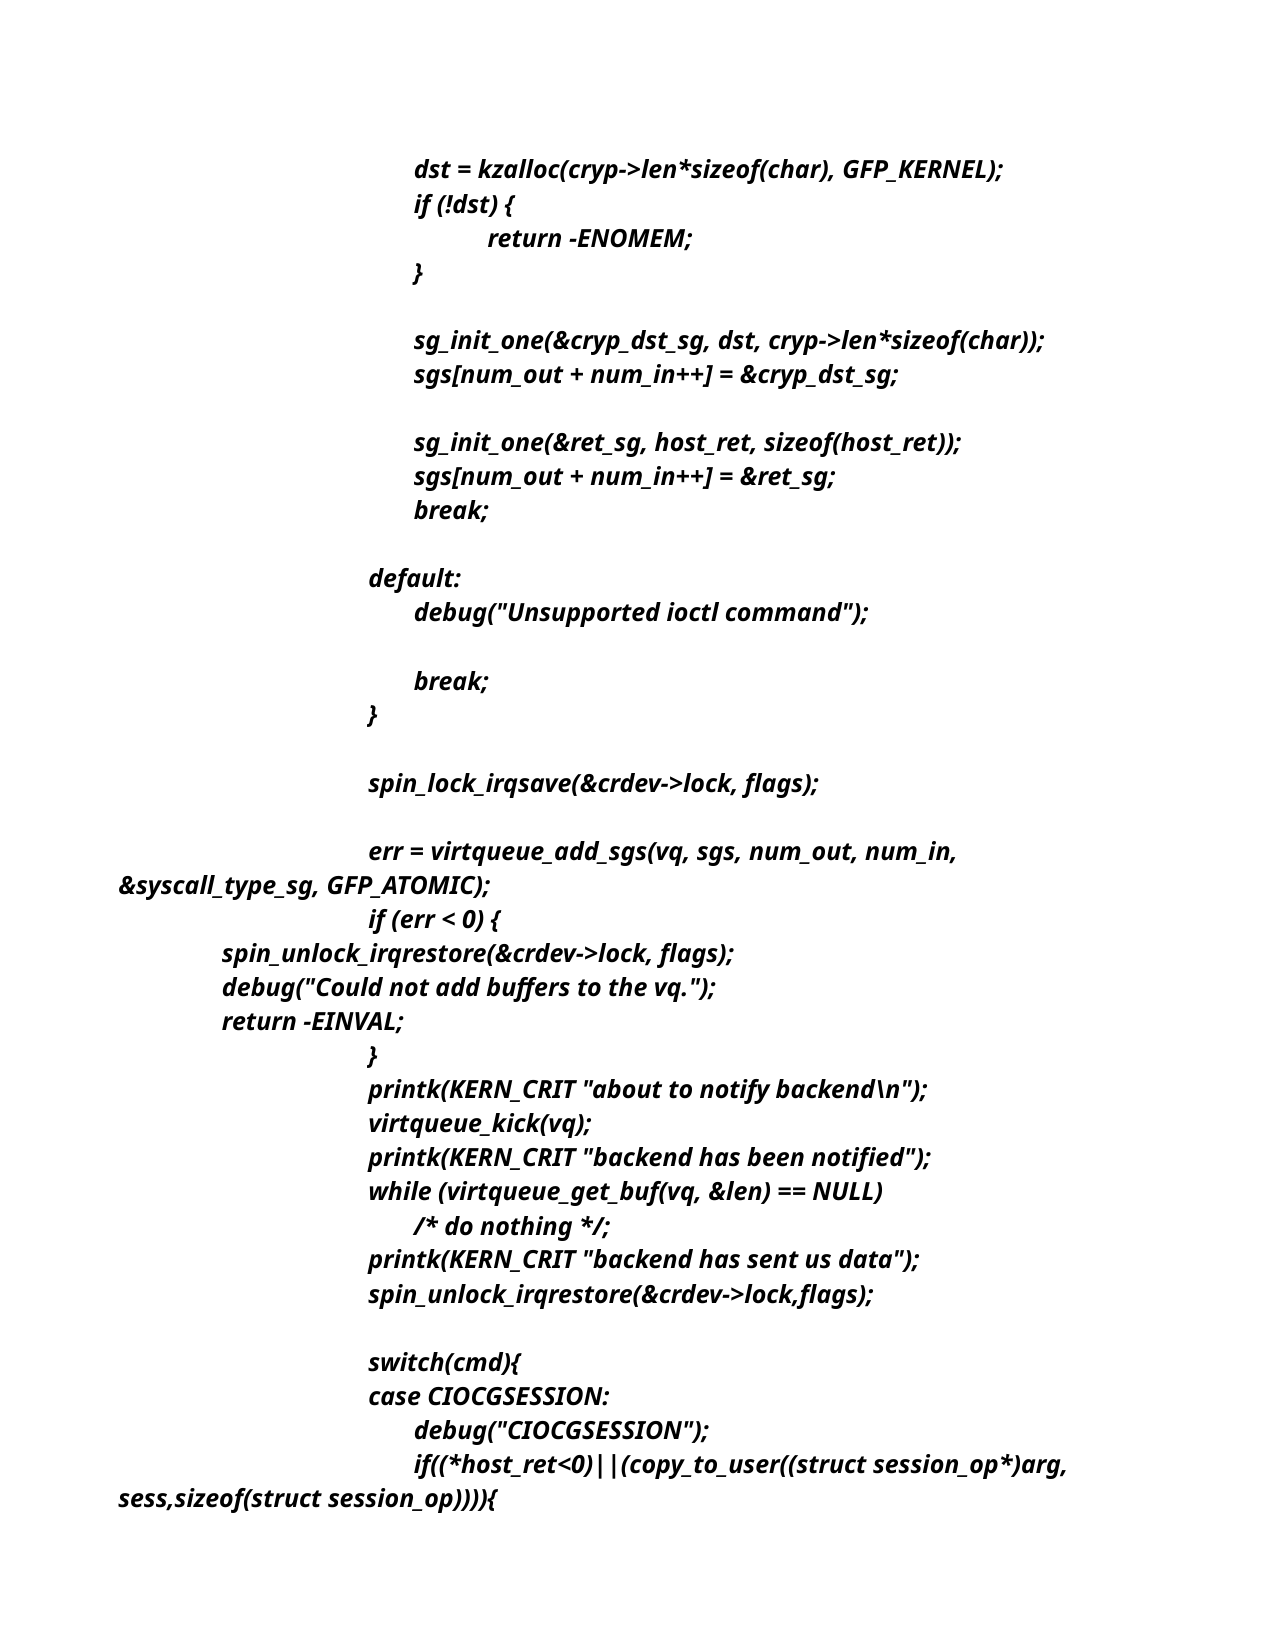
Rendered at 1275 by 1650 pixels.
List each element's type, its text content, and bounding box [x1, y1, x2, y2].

text dst = kzalloc(cryp->len*sizeof(char), GFP_KERNEL); [118, 152, 1157, 186]
text sgs[num_out + num_in++] = &ret_sg; [118, 459, 1157, 493]
text sgs[num_out + num_in++] = &cryp_dst_sg; [118, 357, 1157, 391]
text break; [118, 493, 1157, 527]
text /* do nothing */; [118, 1208, 1157, 1242]
text default: [118, 561, 1157, 595]
text return -EINVAL; [118, 1004, 1157, 1038]
text if (!dst) { [118, 186, 1157, 220]
text while (virtqueue_get_buf(vq, &len) == NULL) [118, 1174, 1157, 1208]
text debug("CIOCGSESSION"); [118, 1412, 1157, 1447]
text debug("Could not add buffers to the vq."); [118, 970, 1157, 1004]
text case CIOCGSESSION: [118, 1378, 1157, 1412]
text return -ENOMEM; [118, 220, 1157, 254]
text if (err < 0) { [118, 902, 1157, 936]
text spin_unlock_irqrestore(&crdev->lock, flags); [118, 936, 1157, 970]
text virtqueue_kick(vq); [118, 1106, 1157, 1140]
text } [118, 697, 1157, 731]
text sg_init_one(&cryp_dst_sg, dst, cryp->len*sizeof(char)); [118, 322, 1157, 357]
text err = virtqueue_add_sgs(vq, sgs, num_out, num_in, &syscall_type_sg, GFP_ATOMIC); [118, 833, 1157, 902]
text printk(KERN_CRIT "backend has been notified"); [118, 1140, 1157, 1174]
text printk(KERN_CRIT "backend has sent us data"); [118, 1242, 1157, 1276]
text spin_unlock_irqrestore(&crdev->lock,flags); [118, 1276, 1157, 1310]
text switch(cmd){ [118, 1344, 1157, 1378]
text debug("Unsupported ioctl command"); [118, 595, 1157, 629]
text sg_init_one(&ret_sg, host_ret, sizeof(host_ret)); [118, 425, 1157, 459]
text break; [118, 663, 1157, 697]
text spin_lock_irqsave(&crdev->lock, flags); [118, 765, 1157, 799]
text if((*host_ret<0)||(copy_to_user((struct session_op*)arg, sess,sizeof(struct session_op)))){ [118, 1447, 1157, 1515]
text } [118, 1038, 1157, 1072]
text } [118, 254, 1157, 288]
text printk(KERN_CRIT "about to notify backend\n"); [118, 1072, 1157, 1106]
